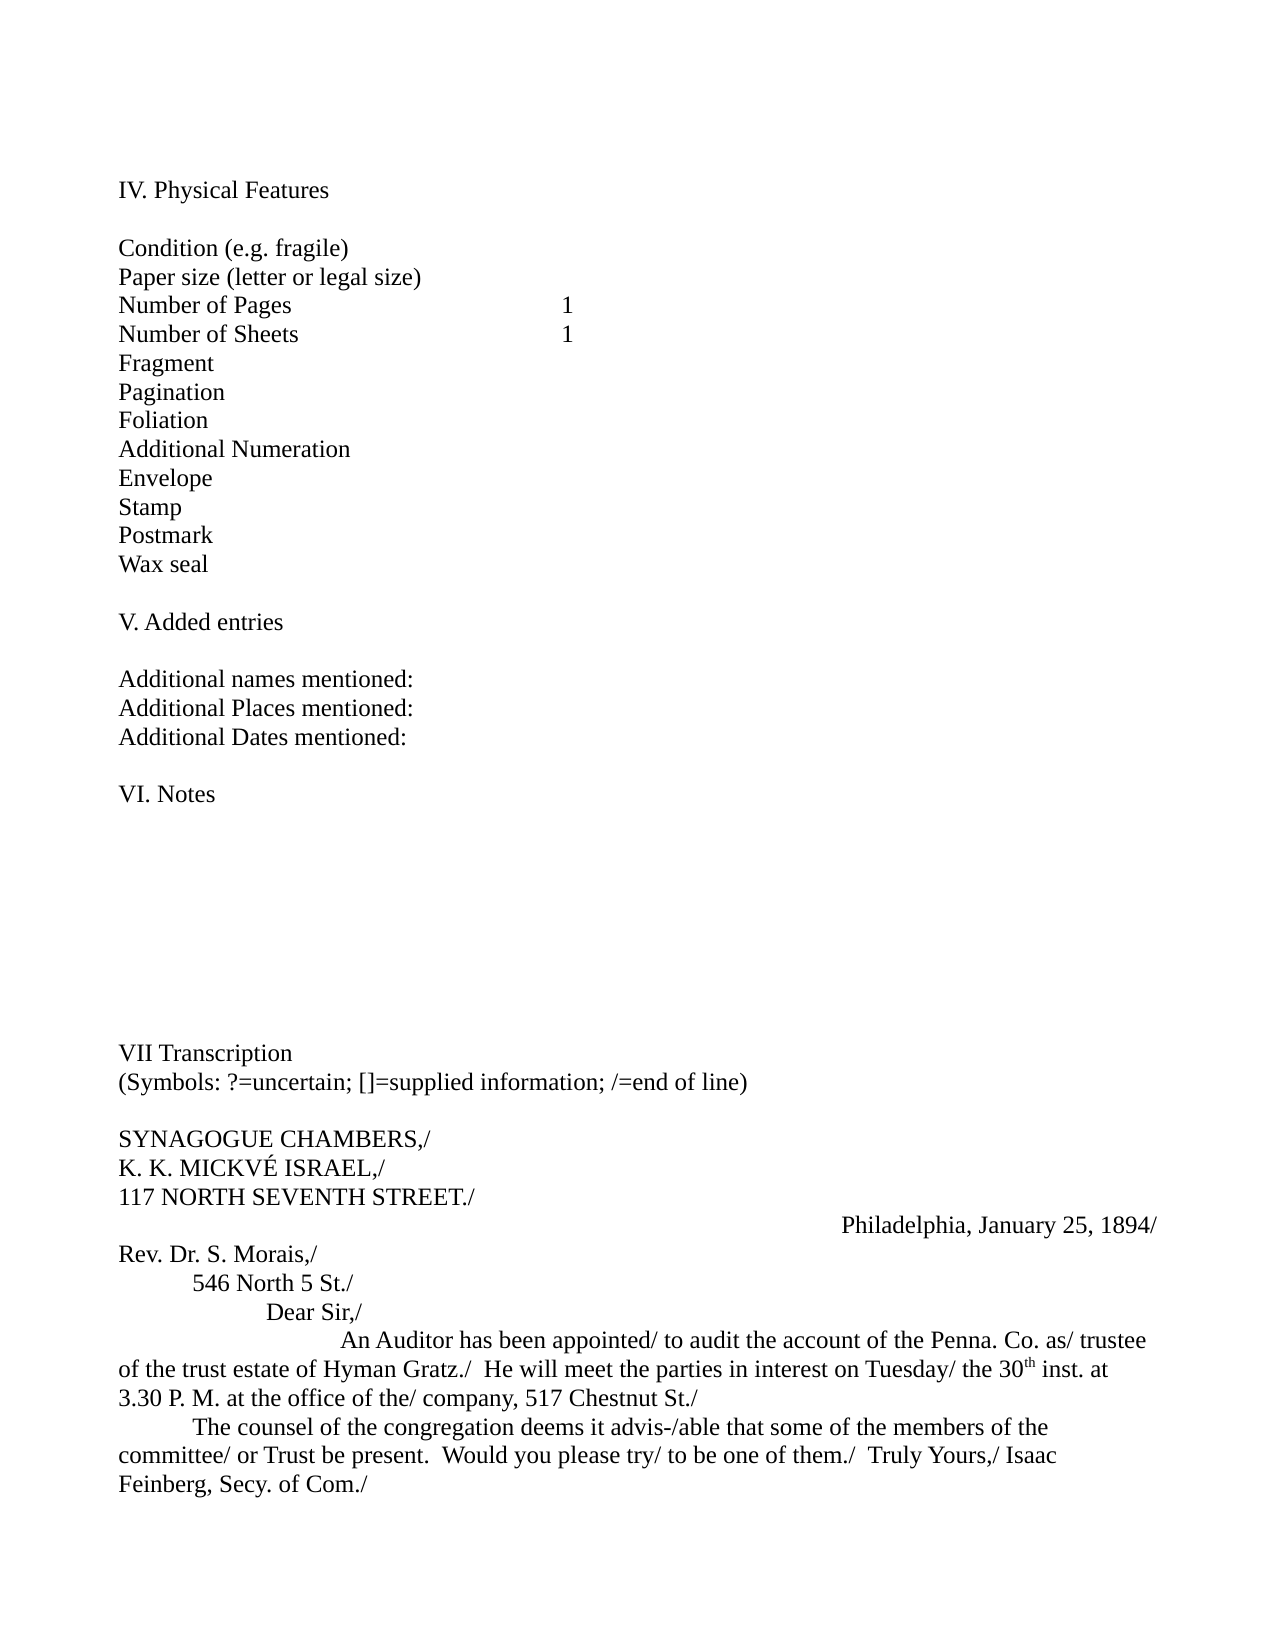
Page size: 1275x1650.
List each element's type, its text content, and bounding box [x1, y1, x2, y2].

text Stamp [118, 492, 1157, 521]
text Additional Numeration [118, 434, 1157, 463]
text An Auditor has been appointed/ to audit the account of the Penna. Co. as/ trustee of the trust estate of Hyman Gratz./ He will meet the parties in interest on Tuesday/ the 30th inst. at 3.30 P. M. at the office of the/ company, 517 Chestnut St./ [118, 1326, 1157, 1412]
text VI. Notes [118, 779, 1157, 808]
text Pagination [118, 377, 1157, 406]
text Additional Dates mentioned: [118, 722, 1157, 751]
text Postma rk [118, 521, 1157, 549]
text (Symbols: ?=uncertain; []=supplied information; /=end of line) [118, 1067, 1157, 1096]
text Dear Sir,/ [118, 1297, 1157, 1326]
text Number of Pages 1 [118, 291, 1157, 319]
text K. K. MICKVÉ ISRAEL,/ [118, 1153, 1157, 1182]
text Additional names mentioned: [118, 664, 1157, 693]
text 117 NORTH SEVENTH STREET./ [118, 1182, 1157, 1211]
text Foliation [118, 406, 1157, 434]
text Fragment [118, 348, 1157, 377]
text IV. Physical Features [118, 176, 1157, 204]
text The counsel of the congregation deems it advis-/able that some of the members of the committee/ or Trust be present. Would you please try/ to be one of them./ Truly Yours,/ Isaac Feinberg, Secy. of Com./ [118, 1412, 1157, 1498]
text 546 North 5 St./ [118, 1268, 1157, 1297]
text Condition (e.g. fragile) [118, 233, 1157, 262]
text V. Added entries [118, 607, 1157, 636]
text Number of Sheets 1 [118, 319, 1157, 348]
text Philadelphia, January 25, 1894/ [118, 1211, 1157, 1239]
text Rev. Dr. S. Morais,/ [118, 1239, 1157, 1268]
text Envelope [118, 463, 1157, 492]
text Paper size (letter or legal size) [118, 262, 1157, 291]
text Wax seal [118, 549, 1157, 578]
text VII Transcription [118, 1038, 1157, 1067]
text SYNAGOGUE CHAMBERS,/ [118, 1124, 1157, 1153]
text Additional Places mentioned: [118, 693, 1157, 722]
